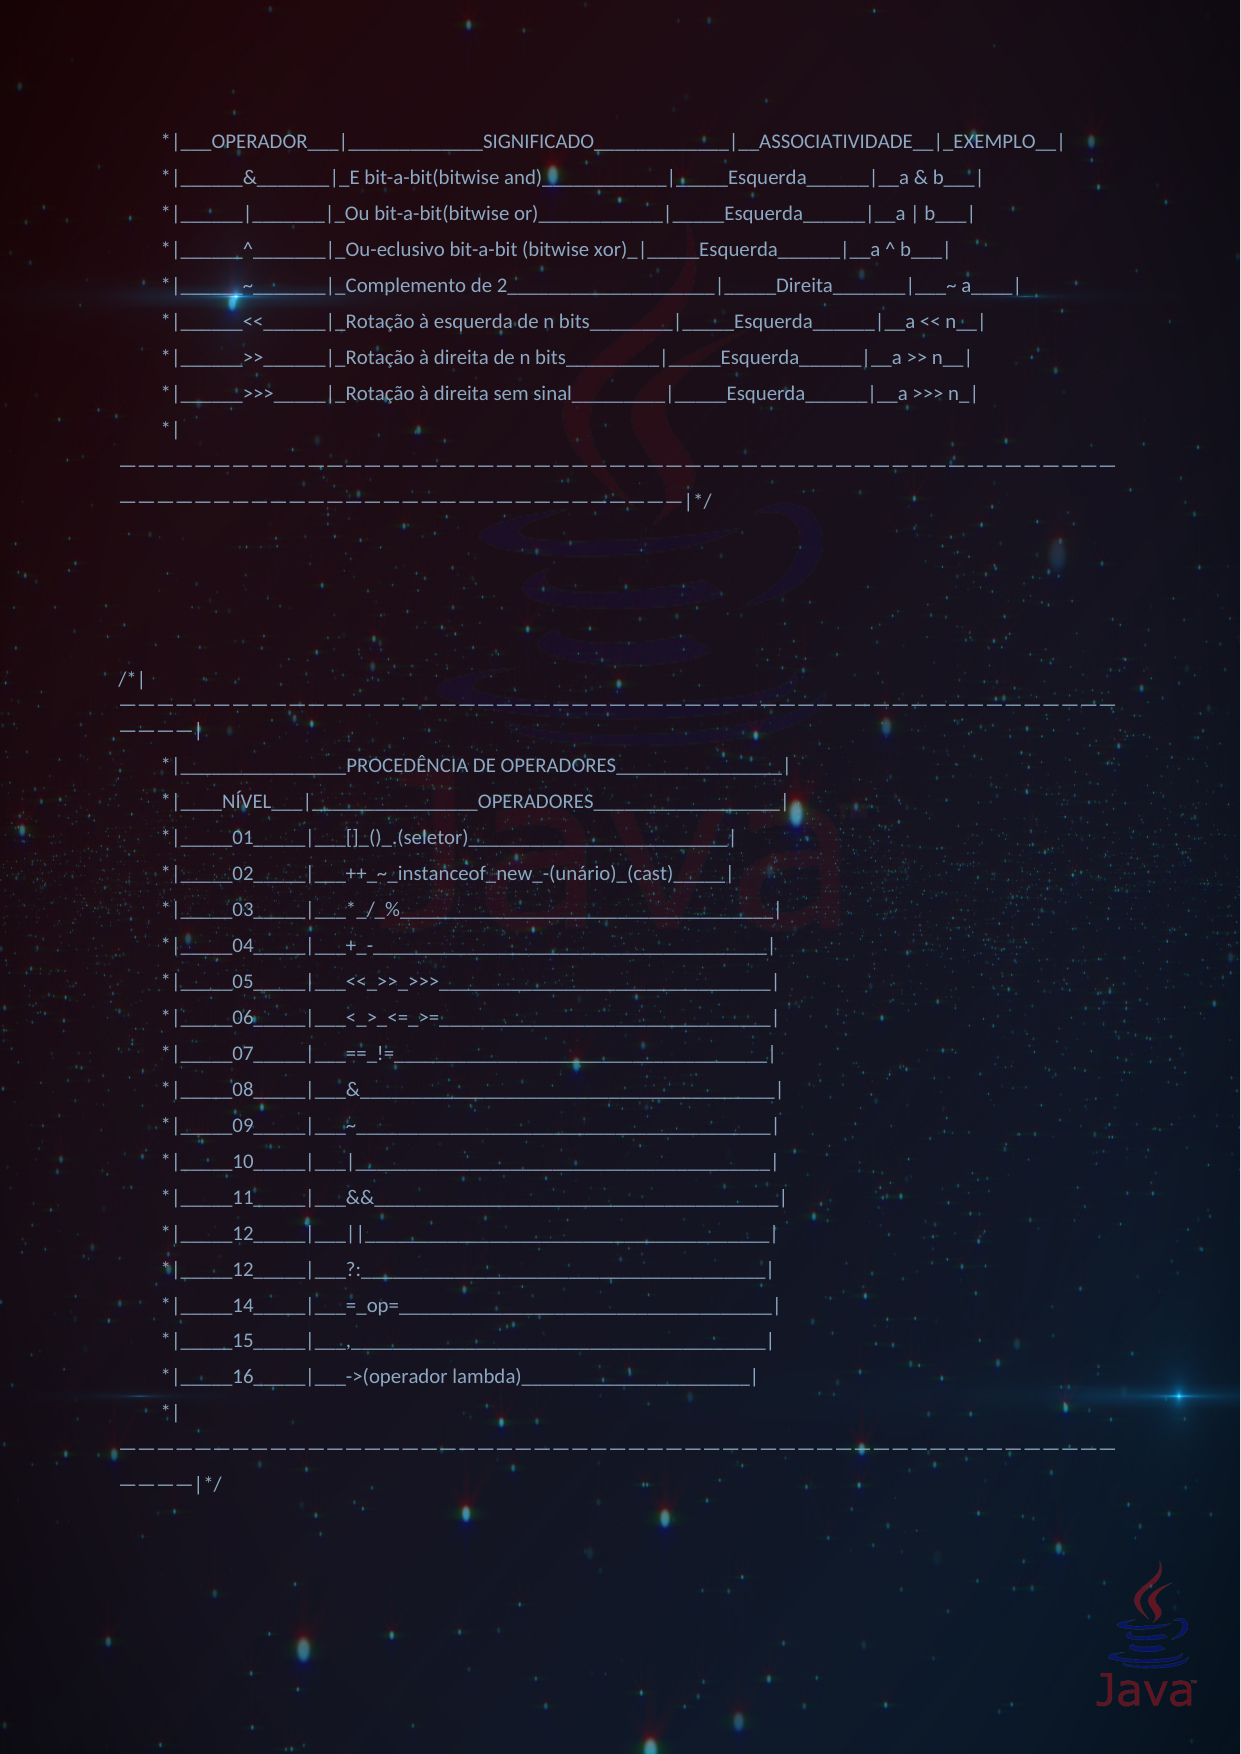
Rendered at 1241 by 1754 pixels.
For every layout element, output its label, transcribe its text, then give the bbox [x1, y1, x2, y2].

text *|___OPERADOR___|_____________SIGNIFICADO_____________|__ASSOCIATIVIDADE__|_EXEMPLO__| [118, 118, 1122, 154]
text *|______>>______|_Rotação à direita de n bits_________|_____Esquerda______|__a >> n__| [118, 334, 1122, 370]
text *|_____12_____|___||_______________________________________| [118, 1209, 1122, 1245]
text *|_____09_____|___~________________________________________| [118, 1102, 1122, 1137]
text *|_____16_____|___->(operador lambda)______________________| [118, 1353, 1122, 1389]
text *|______&_______|_E bit-a-bit(bitwise and)____________|_____Esquerda______|__a & b___| [118, 154, 1122, 190]
text *|_____03_____|___*_/_%____________________________________| [118, 886, 1122, 922]
text *|_____10_____|___|________________________________________| [118, 1137, 1122, 1173]
text *|________________PROCEDÊNCIA DE OPERADORES________________| [118, 742, 1122, 778]
text *|_____11_____|___&&_______________________________________| [118, 1173, 1122, 1209]
text *|_____02_____|___++_~_instanceof_new_-(unário)_(cast)_____| [118, 850, 1122, 886]
text *|—————————————————————————————————————————————————————————|*/ [118, 1389, 1122, 1497]
text *|______~_______|_Complemento de 2____________________|_____Direita_______|___~ a____| [118, 262, 1122, 298]
text *|______<<______|_Rotação à esquerda de n bits________|_____Esquerda______|__a << n__| [118, 298, 1122, 334]
text *|_____01_____|___[]_()_.(seletor)_________________________| [118, 814, 1122, 850]
text *|_____15_____|___,________________________________________| [118, 1317, 1122, 1353]
text *|____NÍVEL___|________________OPERADORES__________________| [118, 778, 1122, 814]
text *|———————————————————————————————————————————————————————————————————————————————————|*/ [118, 406, 1122, 513]
text *|_____08_____|___&________________________________________| [118, 1066, 1122, 1102]
text *|______|_______|_Ou bit-a-bit(bitwise or)____________|_____Esquerda______|__a | b___| [118, 190, 1122, 226]
text /*|—————————————————————————————————————————————————————————| [118, 666, 1122, 742]
text *|______^_______|_Ou-eclusivo bit-a-bit (bitwise xor)_|_____Esquerda______|__a ^ b___| [118, 226, 1122, 262]
text *|_____06_____|___<_>_<=_>=________________________________| [118, 994, 1122, 1030]
picture [0, 0, 1241, 1754]
text *|_____05_____|___<<_>>_>>>________________________________| [118, 958, 1122, 994]
text *|_____12_____|___?:_______________________________________| [118, 1245, 1122, 1281]
text *|_____14_____|___=_op=____________________________________| [118, 1281, 1122, 1317]
text *|_____07_____|___==_!=____________________________________| [118, 1030, 1122, 1066]
text *|_____04_____|___+_-______________________________________| [118, 922, 1122, 958]
text *|______>>>_____|_Rotação à direita sem sinal_________|_____Esquerda______|__a >>> n_| [118, 370, 1122, 406]
